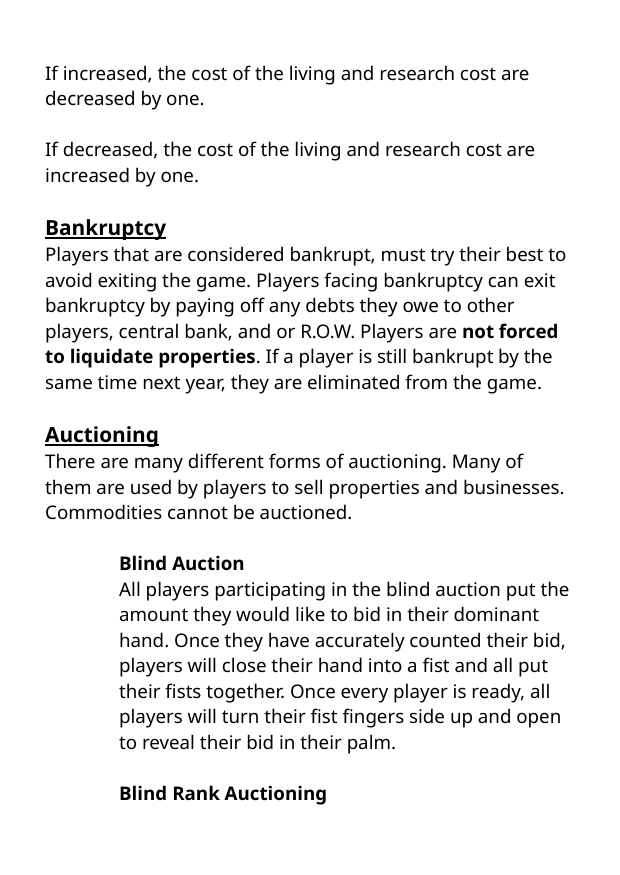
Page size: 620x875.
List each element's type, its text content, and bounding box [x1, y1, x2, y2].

text Blind Rank Auctioning [119, 780, 574, 806]
text There are many different forms of auctioning. Many of them are used by players to sell properties and businesses. Commodities cannot be auctioned. [45, 449, 574, 525]
text If increased, the cost of the living and research cost are decreased by one. [45, 60, 574, 111]
text Auctioning [45, 420, 574, 449]
text Blind Auction [119, 551, 574, 576]
text Players that are considered bankrupt, must try their best to avoid exiting the game. Players facing bankruptcy can exit bankruptcy by paying off any debts they owe to other players, central bank, and or R.O.W. Players are not forced to liquidate properties. If a player is still bankrupt by the same time next year, they are eliminated from the game. [45, 242, 574, 395]
text If decreased, the cost of the living and research cost are increased by one. [45, 137, 574, 188]
text Bankruptcy [45, 213, 574, 242]
text All players participating in the blind auction put the amount they would like to bid in their dominant hand. Once they have accurately counted their bid, players will close their hand into a fist and all put their fists together. Once every player is ready, all players will turn their fist fingers side up and open to reveal their bid in their palm. [119, 576, 574, 755]
